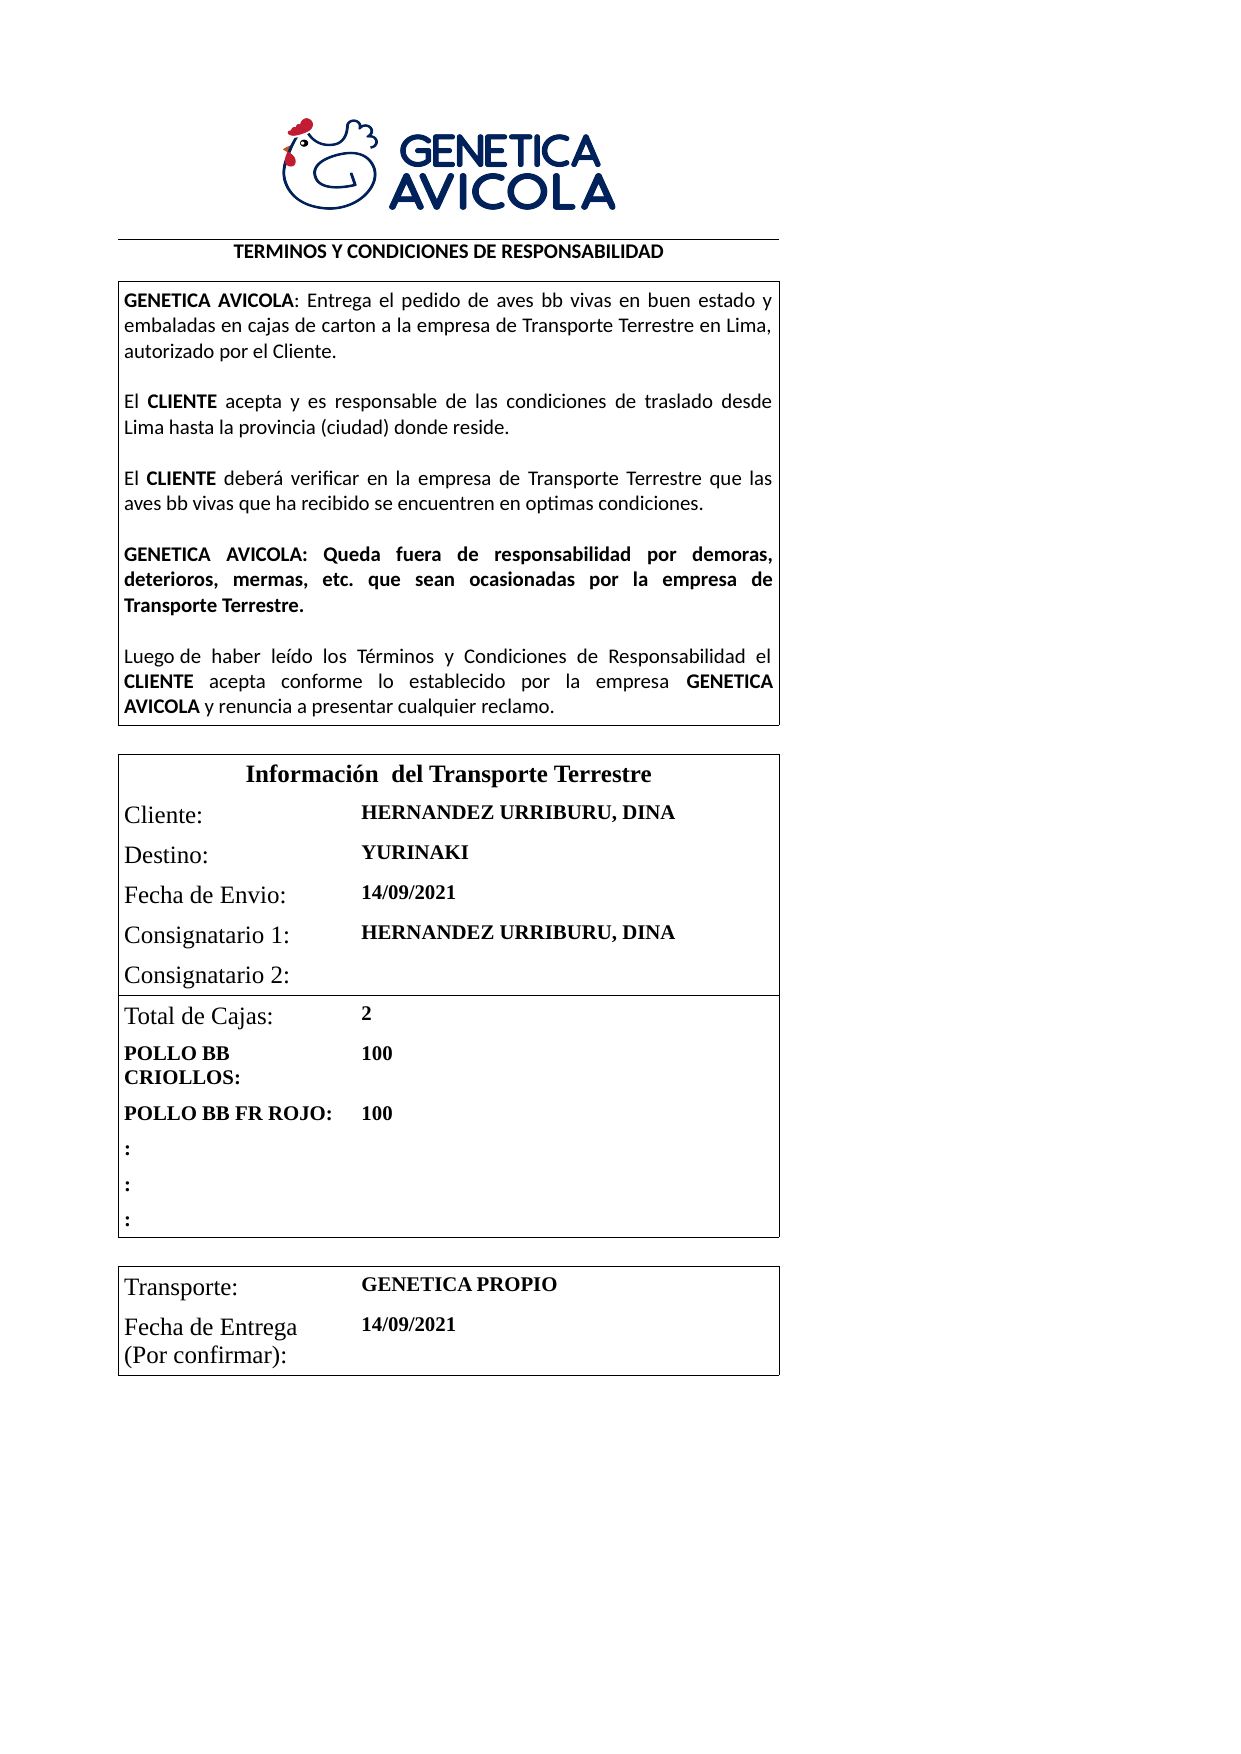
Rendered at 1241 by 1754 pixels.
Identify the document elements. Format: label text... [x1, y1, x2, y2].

table_cell 100 [356, 1035, 779, 1095]
table_cell : [119, 1201, 356, 1237]
table_header TERMINOS Y CONDICIONES DE RESPONSABILIDAD [118, 240, 779, 281]
table_cell Fecha de Envio: [119, 874, 356, 914]
table_cell [118, 1238, 356, 1266]
picture [282, 118, 616, 210]
table_cell Total de Cajas: [119, 996, 356, 1035]
table_cell POLLO BB FR ROJO: [119, 1095, 356, 1130]
table_cell Fecha de Entrega (Por confirmar): [119, 1306, 356, 1375]
table_cell 100 [356, 1095, 779, 1130]
table_cell Consignatario 2: [119, 955, 356, 995]
table_cell [356, 1130, 779, 1166]
table_cell : [119, 1166, 356, 1201]
table_cell [356, 955, 779, 995]
table_cell : [119, 1130, 356, 1166]
table_cell 14/09/2021 [356, 874, 779, 914]
table_header Información del Transporte Terrestre [119, 755, 779, 794]
table_cell GENETICA PROPIO [356, 1267, 779, 1306]
table_cell [356, 1201, 779, 1237]
table_cell [356, 1166, 779, 1201]
table_cell YURINAKI [356, 834, 779, 874]
table_cell 14/09/2021 [356, 1306, 779, 1375]
table_cell GENETICA AVICOLA: Entrega el pedido de aves bb vivas en buen estado y embaladas en cajas de carton a la empresa de Transporte Terrestre en Lima, autorizado por el Cliente. El CLIENTE acepta y es responsable de las condiciones de traslado desde Lima hasta la provincia (ciudad) donde reside. El CLIENTE deberá verificar en la empresa de Transporte Terrestre que las aves bb vivas que ha recibido se encuentren en optimas condiciones. GENETICA AVICOLA: Queda fuera de responsabilidad por demoras, deterioros, mermas, etc. que sean ocasionadas por la empresa de Transporte Terrestre. Luego de haber leído los Términos y Condiciones de Responsabilidad el CLIENTE acepta conforme lo establecido por la empresa GENETICA AVICOLA y renuncia a presentar cualquier reclamo. [119, 282, 779, 725]
table_cell 2 [356, 996, 779, 1035]
table_cell POLLO BB CRIOLLOS: [119, 1035, 356, 1095]
table_cell [356, 1238, 779, 1266]
table_cell HERNANDEZ URRIBURU, DINA [356, 915, 779, 955]
table_cell Transporte: [119, 1267, 356, 1306]
table_cell Consignatario 1: [119, 915, 356, 955]
table_cell Cliente: [119, 794, 356, 834]
table_cell Destino: [119, 834, 356, 874]
table_cell HERNANDEZ URRIBURU, DINA [356, 794, 779, 834]
